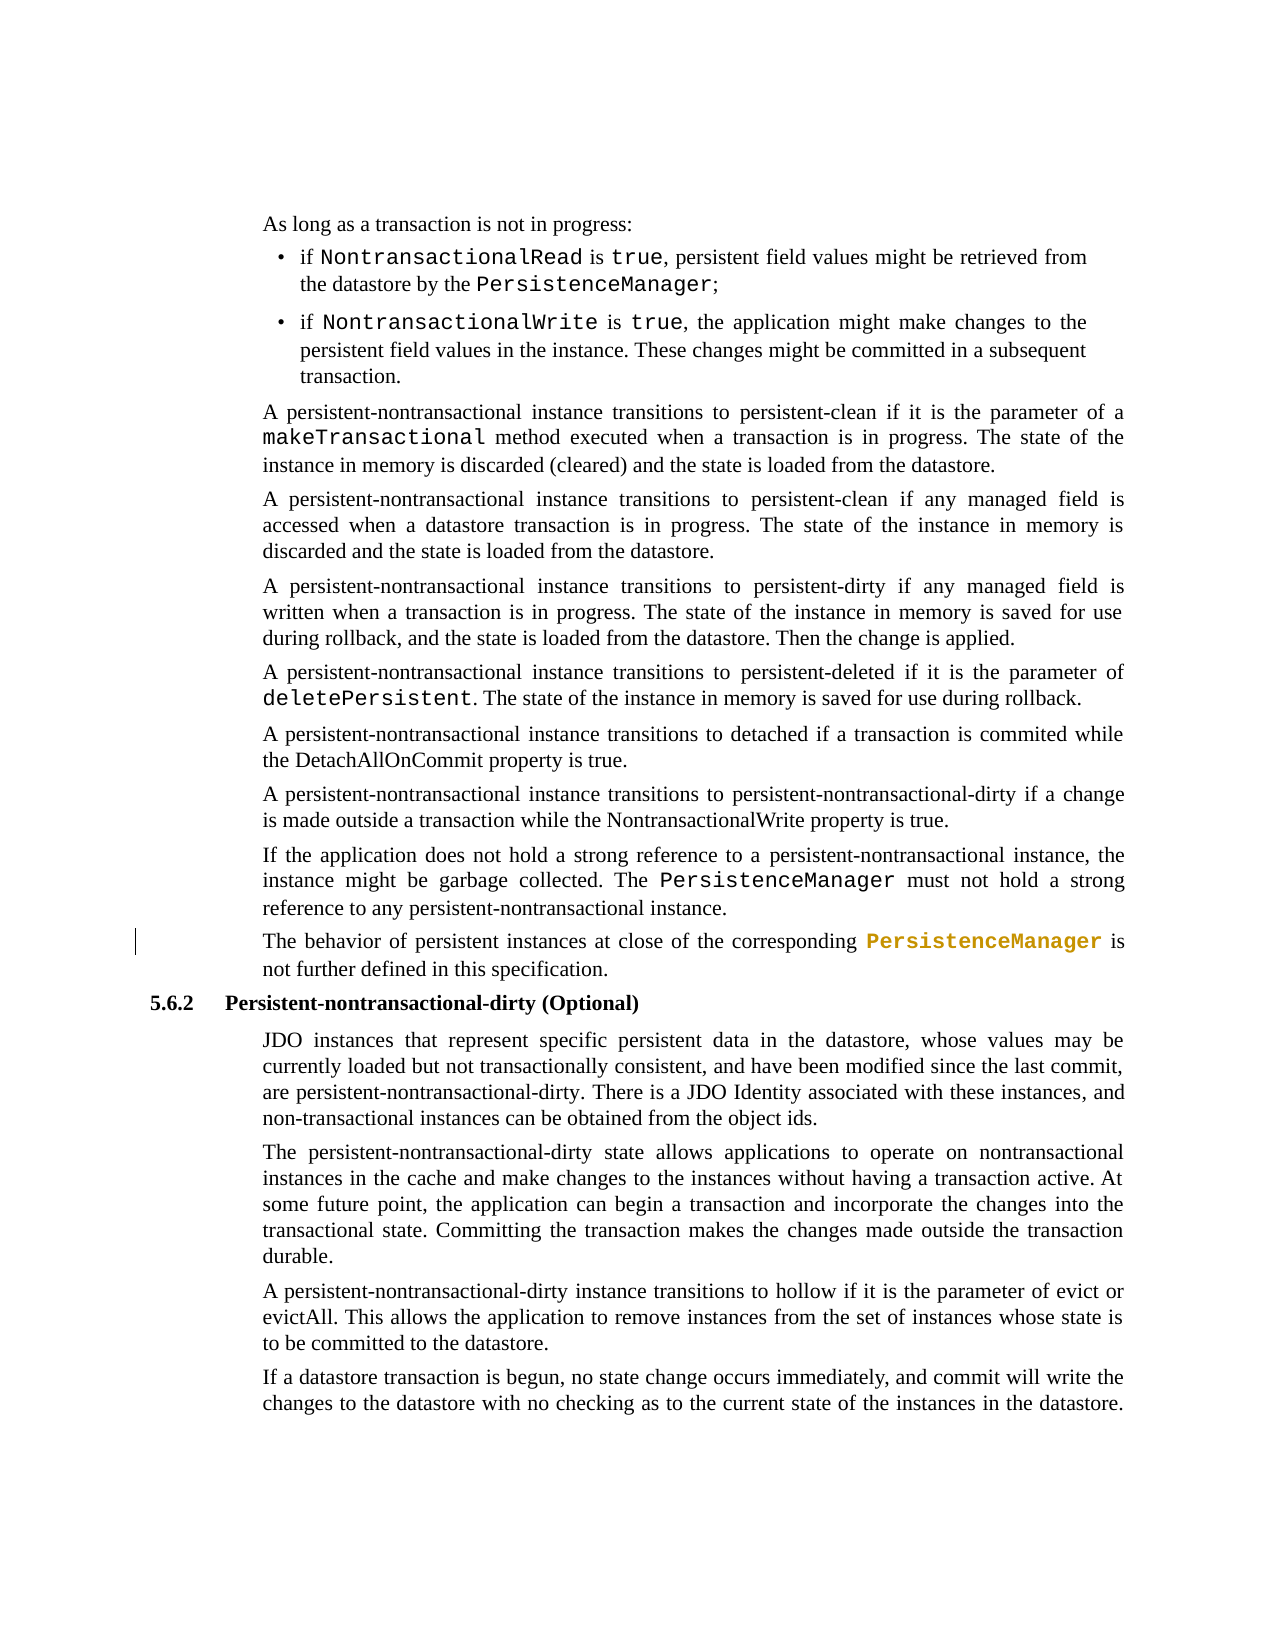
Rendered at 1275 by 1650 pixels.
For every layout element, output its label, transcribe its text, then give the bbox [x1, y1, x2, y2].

text As long as a transaction is not in progress: [262, 210, 1125, 236]
text The persistent-nontransactional-dirty state allows applications to operate on nontransactional instances in the cache and make changes to the instances without having a transaction active. At some future point, the application can begin a transaction and incorporate the changes into the transactional state. Committing the transaction makes the changes made outside the transaction durable. [262, 1138, 1125, 1269]
text A5.6.1-6 [ A persistent-nontransactional instance transitions to persistent-clean if any managed field is accessed when a datastore transaction is in progress. The state of the instance in memory is discarded and the state is loaded from the datastore.] [262, 486, 1125, 564]
subtitle Persistent-nontransactional-dirty (Optional) [150, 989, 1125, 1016]
text A5.6.1-8 [ A persistent-nontransactional instance transitions to persistent-deleted if it is the parameter of deletePersistent. The state of the instance in memory is saved for use during rollback.] [262, 658, 1125, 712]
text A persistent-nontransactional instance transitions to persistent-nontransactional-dirty if a change is made outside a transaction while the NontransactionalWrite property is true. [262, 780, 1125, 832]
text • if NontransactionalWrite is true, the application might make changes to the persistent field values in the instance. These changes might be committed in a subsequent transaction. [277, 309, 1087, 388]
text The behavior of persistent instances at close of the corresponding PersistenceManager is not further defined in this specification. [262, 928, 1125, 981]
text If the application does not hold a strong reference to a persistent-nontransactional instance, the instance might be garbage collected. The PersistenceManager must not hold a strong reference to any persistent-nontransactional instance. [262, 841, 1125, 920]
text A5.6.2-4 [If a datastore transaction is begun, no state change occurs immediately, and commit will write the changes to the datastore with no checking as to the current state of the instances in the datastore. That is, the changes made outside the transaction together with any changes made inside the transaction will overwrite the current state of the datastore.] A5.6.2-5 [The persistent-nontransactional-dirty instances will transition according to the RetainValues flag. With the RetainValues flag set to true, persistent-nontransactional-dirty instances will transition to persistent-nontransactional. With the RetainValues flag set to false, persistent-nontransactional-dirty instances will transition to hollow. ] [262, 1363, 1125, 1416]
text A5.6.2-3 [A persistent-nontransactional-dirty instance transitions to hollow if it is the parameter of evict or evictAll. This allows the application to remove instances from the set of instances whose state is to be committed to the datastore.] [262, 1277, 1125, 1355]
text JDO instances that represent specific persistent data in the datastore, whose values may be currently loaded but not transactionally consistent, and have been modified since the last commit, are persistent-nontransactional-dirty. A5.6.2-1 [ There is a JDO Identity associated with these instances], and A5.6.2-2 [non-transactional instances can be obtained from the object ids.] [262, 1026, 1125, 1130]
text A5.6.1-7 [ A persistent-nontransactional instance transitions to persistent-dirty if any managed field is written when a transaction is in progress. The state of the instance in memory is saved for use during rollback, and the state is loaded from the datastore. Then the change is applied.] [262, 572, 1125, 650]
text • if NontransactionalRead is true, A5.6.1-4 [ persistent field values might be retrieved from the datastore by the PersistenceManager]; [277, 244, 1087, 298]
text A5.6.1-3 [ A5.6.1-5 [ A persistent-nontransactional instance transitions to persistent-clean if it is the parameter of a makeTransactional method executed when a transaction is in progress. The state of the instance in memory is discarded (cleared) and the state is loaded from the datastore.] [262, 398, 1125, 477]
text A persistent-nontransactional instance transitions to detached if a transaction is commited while the DetachAllOnCommit property is true. [262, 720, 1125, 772]
